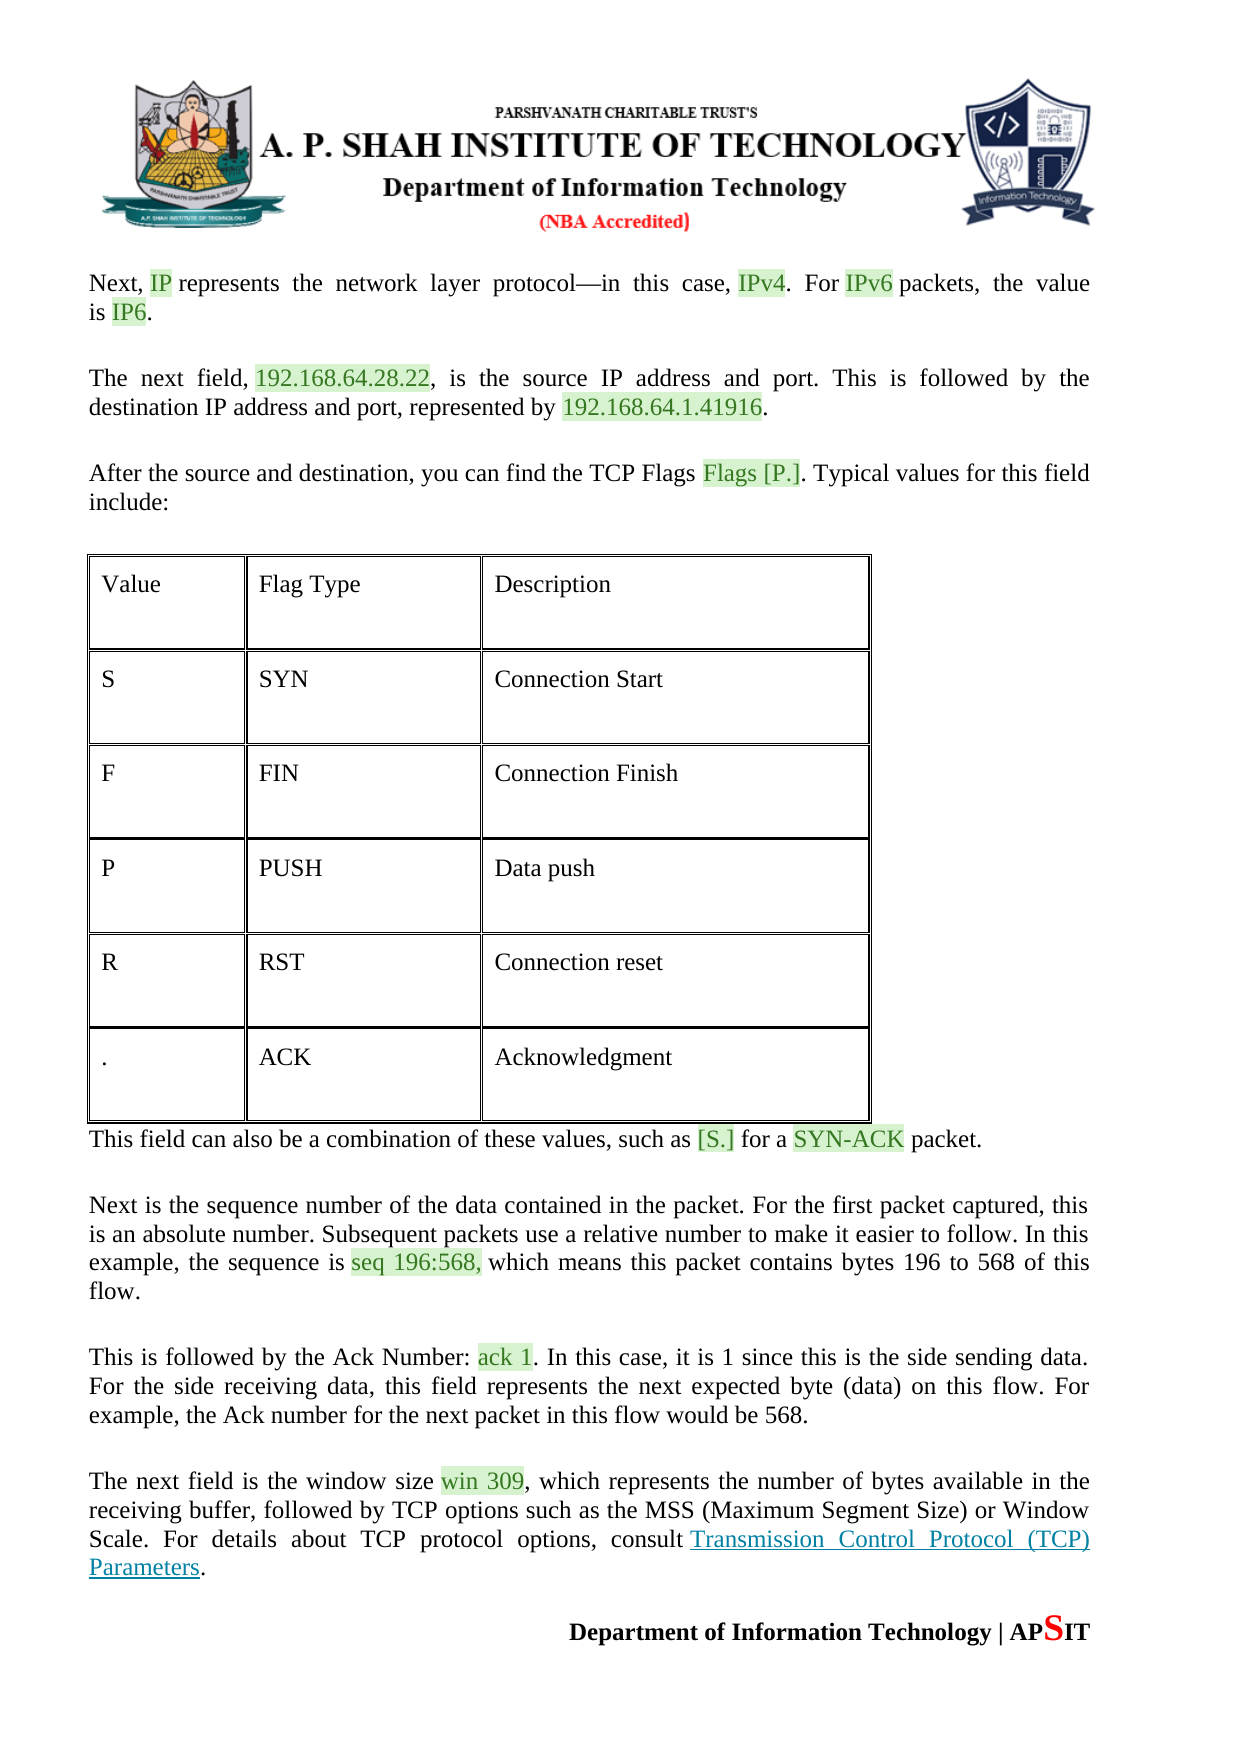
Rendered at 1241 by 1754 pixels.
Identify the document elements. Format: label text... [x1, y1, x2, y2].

table_cell S [90, 652, 244, 742]
table_header Description [483, 557, 868, 648]
text Next is the sequence number of the data contained in the packet. For the first packet captured, this is an absolute number. Subsequent packets use a relative number to make it easier to follow. In this example, the sequence is seq 196:568, which means this packet contains bytes 196 to 568 of this flow. [89, 1190, 1090, 1305]
table_cell RST [248, 935, 480, 1026]
table_cell PUSH [248, 840, 480, 931]
table_cell P [90, 840, 244, 931]
text This field can also be a combination of these values, such as [S.] for a SYN-ACK packet. [89, 1124, 1090, 1152]
table_cell FIN [248, 746, 480, 837]
text After the source and destination, you can find the TCP Flags Flags [P.]. Typical values for this field include: [89, 458, 1090, 516]
table_cell R [90, 935, 244, 1026]
table_cell SYN [248, 652, 480, 742]
table_cell F [90, 746, 244, 837]
table_cell Acknowledgment [483, 1029, 868, 1120]
table_header Value [90, 557, 244, 648]
table_header Flag Type [248, 557, 480, 648]
table_cell ACK [248, 1029, 480, 1120]
text Next, IP represents the network layer protocol—in this case, IPv4. For IPv6 packets, the value is IP6. [89, 268, 1090, 326]
text The next field, 192.168.64.28.22, is the source IP address and port. This is followed by the destination IP address and port, represented by 192.168.64.1.41916. [89, 363, 1090, 421]
table_cell Connection Finish [483, 746, 868, 837]
table_cell Connection reset [483, 935, 868, 1026]
table_cell Connection Start [483, 652, 868, 742]
text This is followed by the Ack Number: ack 1. In this case, it is 1 since this is the side sending data. For the side receiving data, this field represents the next expected byte (data) on this flow. For example, the Ack number for the next packet in this flow would be 568. [89, 1342, 1090, 1429]
table_cell . [90, 1029, 244, 1120]
table_cell Data push [483, 840, 868, 931]
text The next field is the window size win 309, which represents the number of bytes available in the receiving buffer, followed by TCP options such as the MSS (Maximum Segment Size) or Window Scale. For details about TCP protocol options, consult Transmission Control Protocol (TCP) Parameters. [89, 1466, 1090, 1581]
